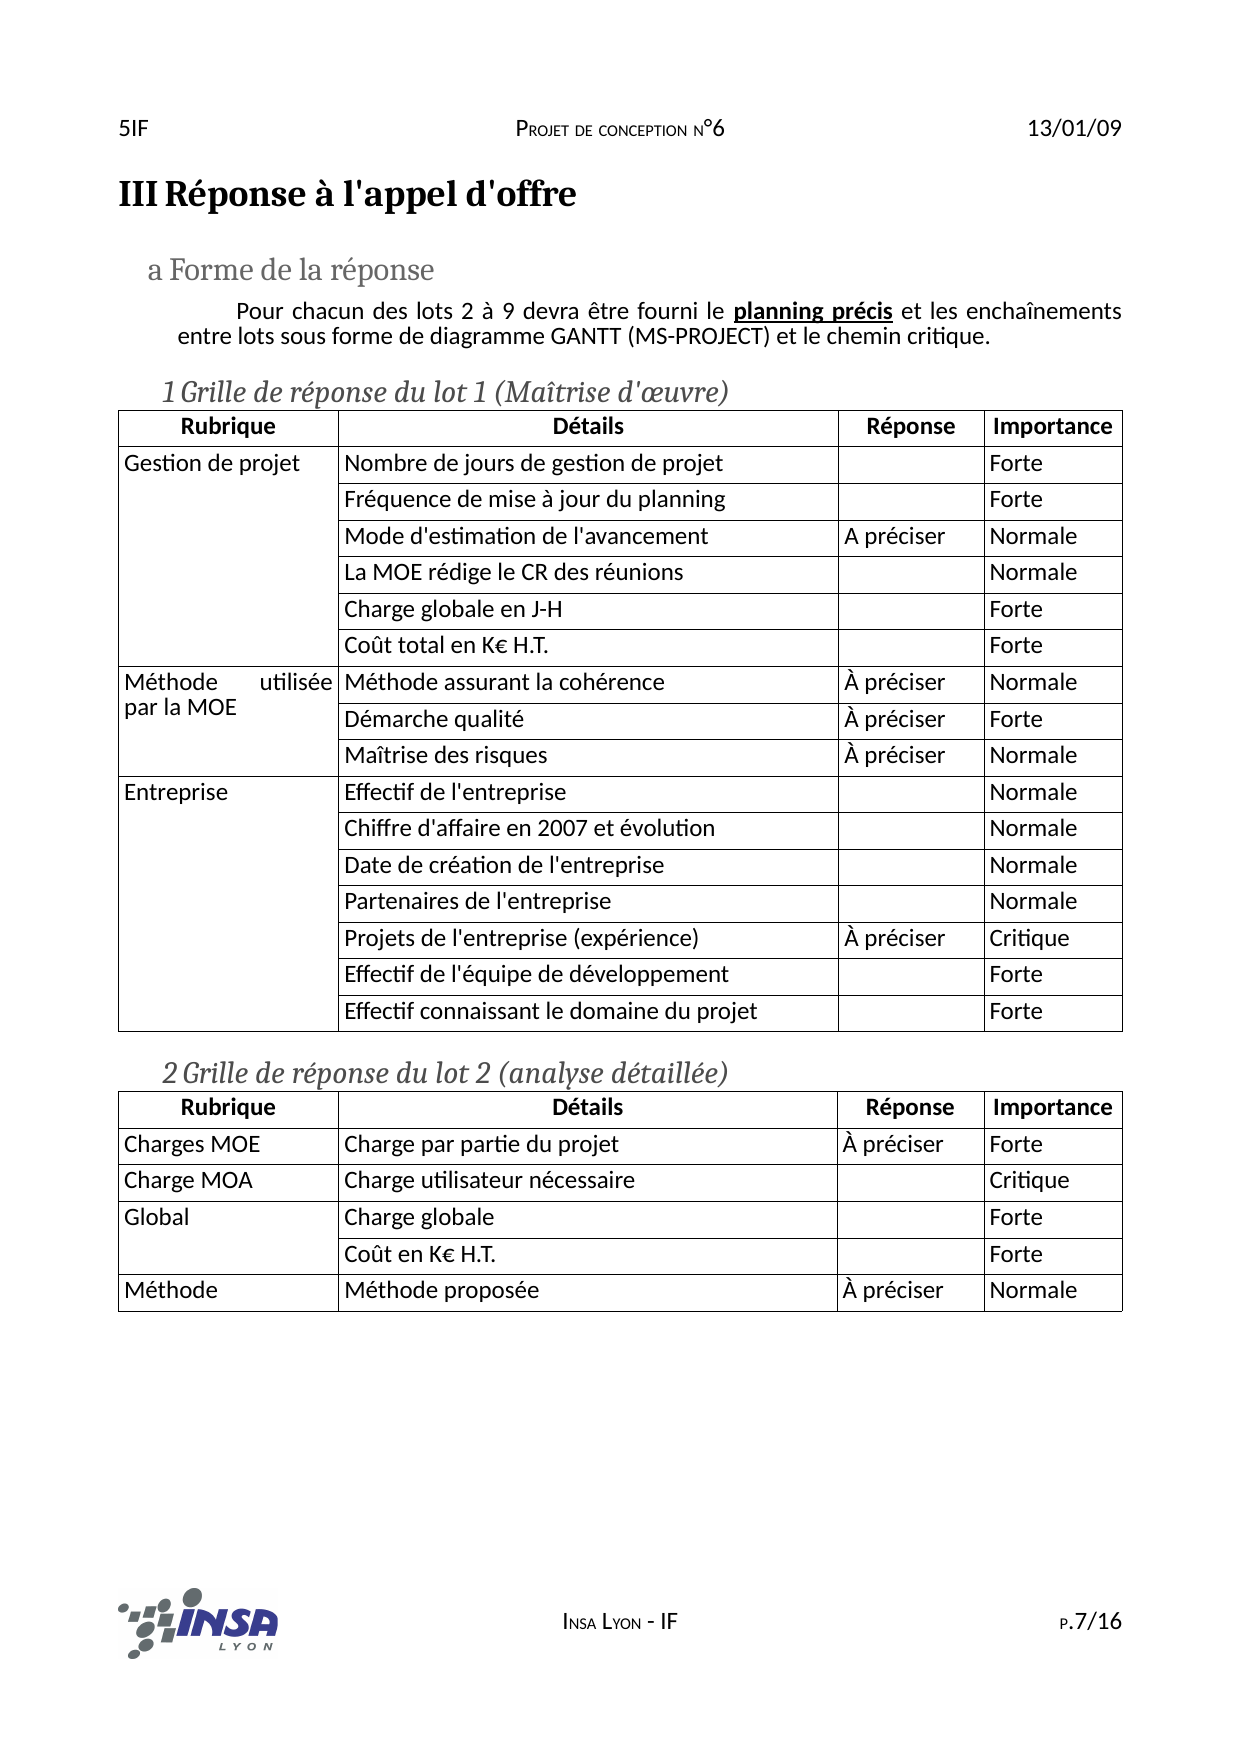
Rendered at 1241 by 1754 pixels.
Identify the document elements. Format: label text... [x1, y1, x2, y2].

table_header Réponse [839, 411, 984, 446]
subtitle Réponse à l'appel d'offre [118, 173, 1122, 216]
table_cell Méthode assurant la cohérence [339, 667, 838, 702]
table_cell Fréquence de mise à jour du planning [339, 484, 838, 519]
table_cell Global [119, 1202, 338, 1274]
table_cell Normale [985, 557, 1122, 593]
table_cell [839, 594, 984, 629]
table_cell La MOE rédige le CR des réunions [339, 557, 838, 593]
table_cell Mode d'estimation de l'avancement [339, 521, 838, 556]
table_cell Effectif de l'entreprise [339, 777, 838, 812]
table_header Rubrique [119, 411, 338, 446]
table_cell Méthode [119, 1275, 338, 1311]
text Pour chacun des lots 2 à 9 devra être fourni le planning précis et les enchaînements entre lots sous forme de diagramme GANTT (MS-PROJECT) et le chemin critique. [177, 300, 1122, 350]
table_cell Effectif de l'équipe de développement [339, 959, 838, 995]
table_cell À préciser [839, 740, 984, 776]
table_cell Gestion de projet [119, 447, 338, 666]
table_cell Coût en K€ H.T. [339, 1239, 837, 1274]
table_cell [839, 630, 984, 666]
table_cell À préciser [838, 1129, 984, 1164]
table_cell [839, 886, 984, 922]
table_cell Normale [985, 1275, 1122, 1311]
table_cell Méthode utilisée par la MOE [119, 667, 338, 776]
table_cell Normale [985, 740, 1122, 776]
picture [118, 1588, 278, 1659]
table_cell Date de création de l'entreprise [339, 850, 838, 885]
table_cell Forte [985, 1239, 1122, 1274]
subtitle Grille de réponse du lot 2 (analyse détaillée) [118, 1055, 1122, 1091]
table_cell Maîtrise des risques [339, 740, 838, 776]
table_header Importance [985, 1092, 1122, 1128]
table_cell Charge globale [339, 1202, 837, 1237]
table_cell Entreprise [119, 777, 338, 1031]
table_cell Normale [985, 813, 1122, 849]
table_cell Forte [985, 704, 1122, 739]
table_cell Forte [985, 484, 1122, 519]
table_header Réponse [838, 1092, 984, 1128]
table_cell Partenaires de l'entreprise [339, 886, 838, 922]
subtitle Forme de la réponse [118, 251, 1122, 288]
table_cell Forte [985, 1129, 1122, 1164]
table_cell Normale [985, 777, 1122, 812]
table_cell Critique [985, 1165, 1122, 1201]
table_header Détails [339, 411, 838, 446]
table_cell Critique [985, 923, 1122, 958]
table_cell [839, 850, 984, 885]
table_cell Normale [985, 886, 1122, 922]
subtitle Grille de réponse du lot 1 (Maîtrise d'œuvre) [118, 374, 1122, 410]
table_cell Forte [985, 996, 1122, 1031]
table_cell À préciser [839, 667, 984, 702]
table_cell Nombre de jours de gestion de projet [339, 447, 838, 483]
table_cell [839, 959, 984, 995]
table_cell Forte [985, 594, 1122, 629]
table_cell Forte [985, 1202, 1122, 1237]
table_cell [839, 996, 984, 1031]
table_cell Chiffre d'affaire en 2007 et évolution [339, 813, 838, 849]
table_cell Méthode proposée [339, 1275, 837, 1311]
table_cell À préciser [838, 1275, 984, 1311]
table_cell Normale [985, 850, 1122, 885]
table_cell À préciser [839, 923, 984, 958]
table_cell Charge globale en J-H [339, 594, 838, 629]
table_cell [838, 1202, 984, 1237]
table_cell Charges MOE [119, 1129, 338, 1164]
table_cell Forte [985, 447, 1122, 483]
table_cell [839, 484, 984, 519]
table_cell Effectif connaissant le domaine du projet [339, 996, 838, 1031]
table_cell Forte [985, 959, 1122, 995]
table_header Importance [985, 411, 1122, 446]
table_header Rubrique [119, 1092, 338, 1128]
table_cell Charge par partie du projet [339, 1129, 837, 1164]
table_cell [839, 557, 984, 593]
table_cell Charge MOA [119, 1165, 338, 1201]
table_cell Charge utilisateur nécessaire [339, 1165, 837, 1201]
table_cell Normale [985, 521, 1122, 556]
table_cell [838, 1165, 984, 1201]
table_cell [839, 447, 984, 483]
table_cell A préciser [839, 521, 984, 556]
table_cell À préciser [839, 704, 984, 739]
table_cell [838, 1239, 984, 1274]
table_header Détails [339, 1092, 837, 1128]
table_cell Normale [985, 667, 1122, 702]
table_cell [839, 813, 984, 849]
table_cell Projets de l'entreprise (expérience) [339, 923, 838, 958]
table_cell Coût total en K€ H.T. [339, 630, 838, 666]
table_cell Démarche qualité [339, 704, 838, 739]
table_cell [839, 777, 984, 812]
table_cell Forte [985, 630, 1122, 666]
